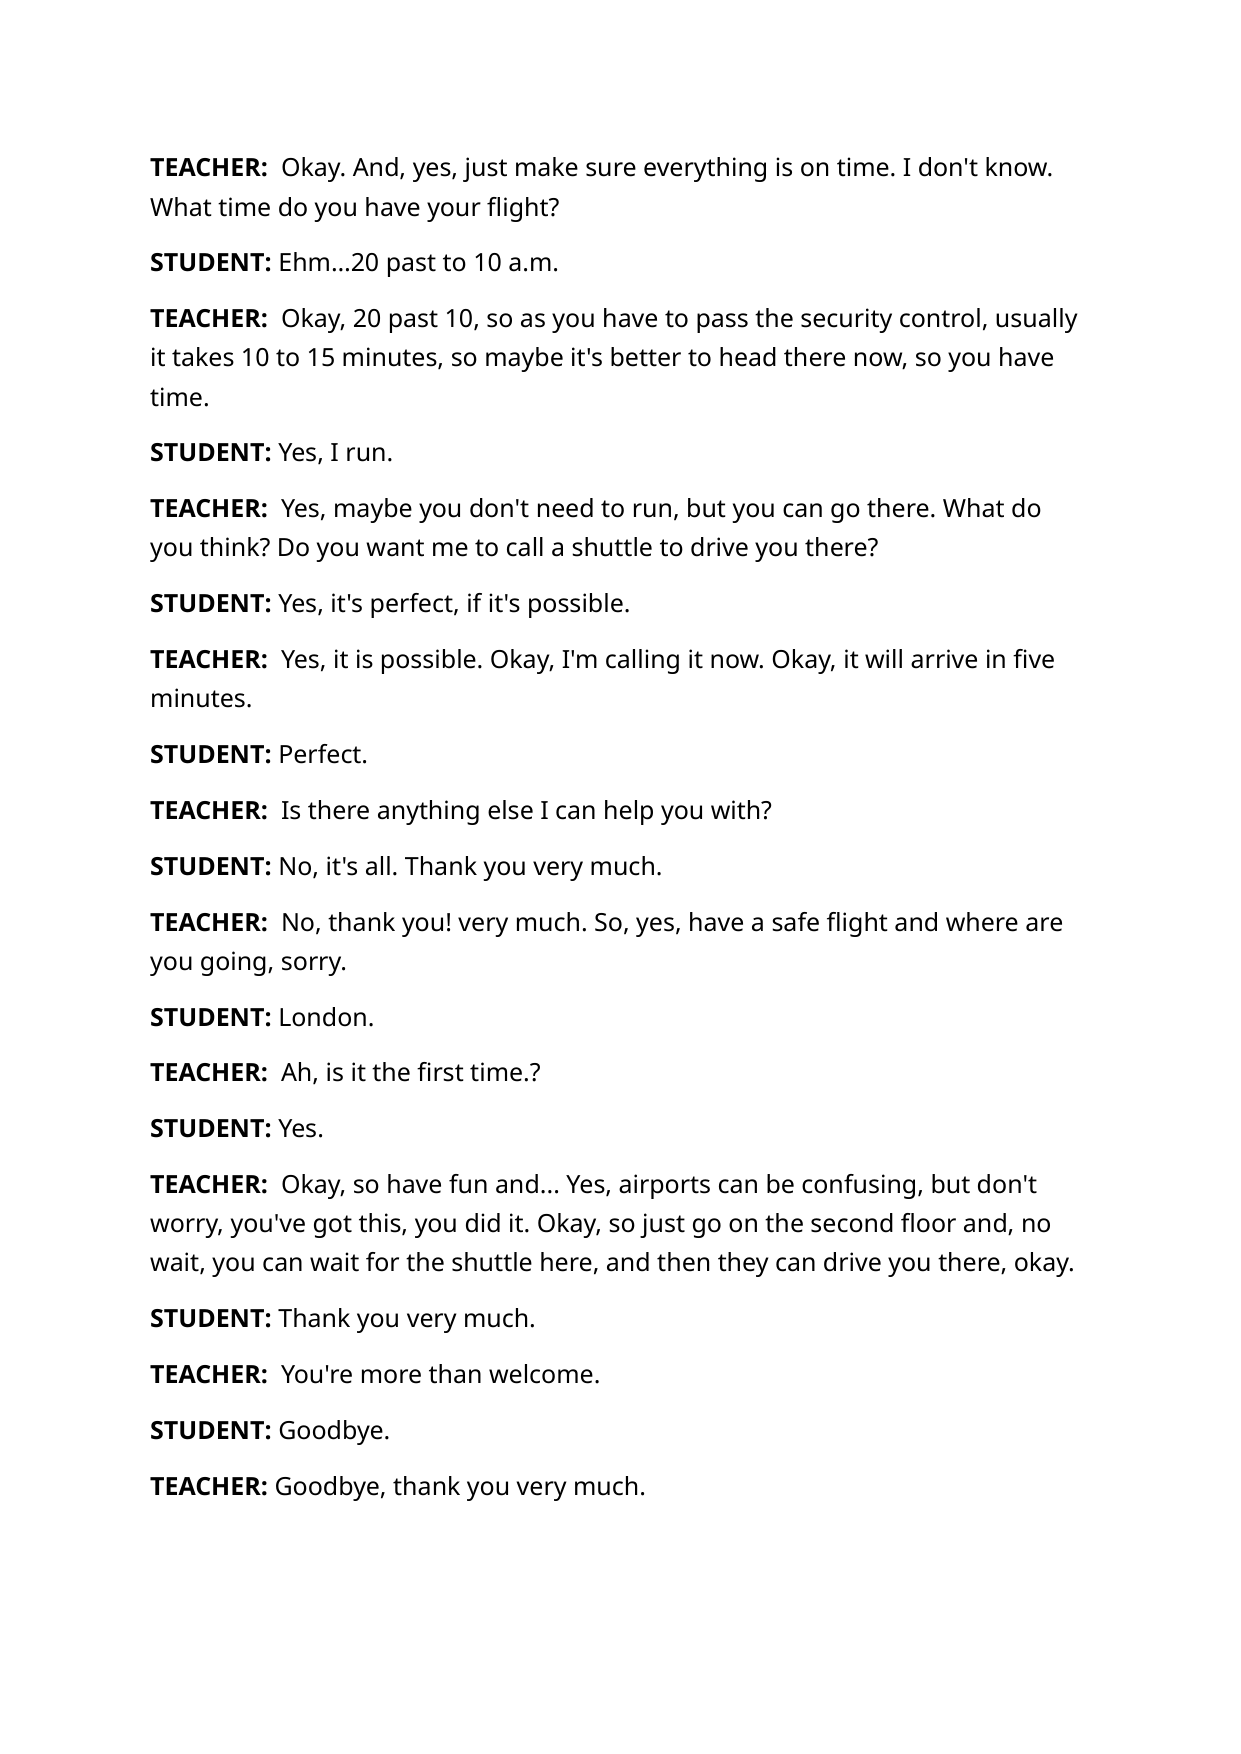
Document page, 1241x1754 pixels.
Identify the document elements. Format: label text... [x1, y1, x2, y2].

text STUDENT: No, it's all. Thank you very much. [150, 848, 1090, 882]
text STUDENT: Goodbye. [150, 1412, 1090, 1447]
text TEACHER: No, thank you! very much. So, yes, have a safe flight and where are you going, sorry. [150, 904, 1090, 977]
text TEACHER: Yes, maybe you don't need to run, but you can go there. What do you think? Do you want me to call a shuttle to drive you there? [150, 491, 1090, 564]
text TEACHER: Okay, so have fun and... Yes, airports can be confusing, but don't worry, you've got this, you did it. Okay, so just go on the second floor and, no wait, you can wait for the shuttle here, and then they can drive you there, okay. [150, 1167, 1090, 1279]
text STUDENT: London. [150, 999, 1090, 1033]
text TEACHER: Okay, 20 past 10, so as you have to pass the security control, usually it takes 10 to 15 minutes, so maybe it's better to head there now, so you have time. [150, 301, 1090, 413]
text TEACHER: Is there anything else I can help you with? [150, 792, 1090, 827]
text STUDENT: Yes, I run. [150, 435, 1090, 469]
text TEACHER: Goodbye, thank you very much. [150, 1468, 1090, 1502]
text TEACHER: You're more than welcome. [150, 1357, 1090, 1391]
text STUDENT: Thank you very much. [150, 1301, 1090, 1335]
text TEACHER: Yes, it is possible. Okay, I'm calling it now. Okay, it will arrive in five minutes. [150, 642, 1090, 715]
text TEACHER: Okay. And, yes, just make sure everything is on time. I don't know. What time do you have your flight? [150, 150, 1090, 223]
text STUDENT: Perfect. [150, 737, 1090, 771]
text TEACHER: Ah, is it the first time.? [150, 1055, 1090, 1089]
text STUDENT: Yes, it's perfect, if it's possible. [150, 586, 1090, 620]
text STUDENT: Yes. [150, 1111, 1090, 1145]
text STUDENT: Ehm…20 past to 10 a.m. [150, 245, 1090, 279]
